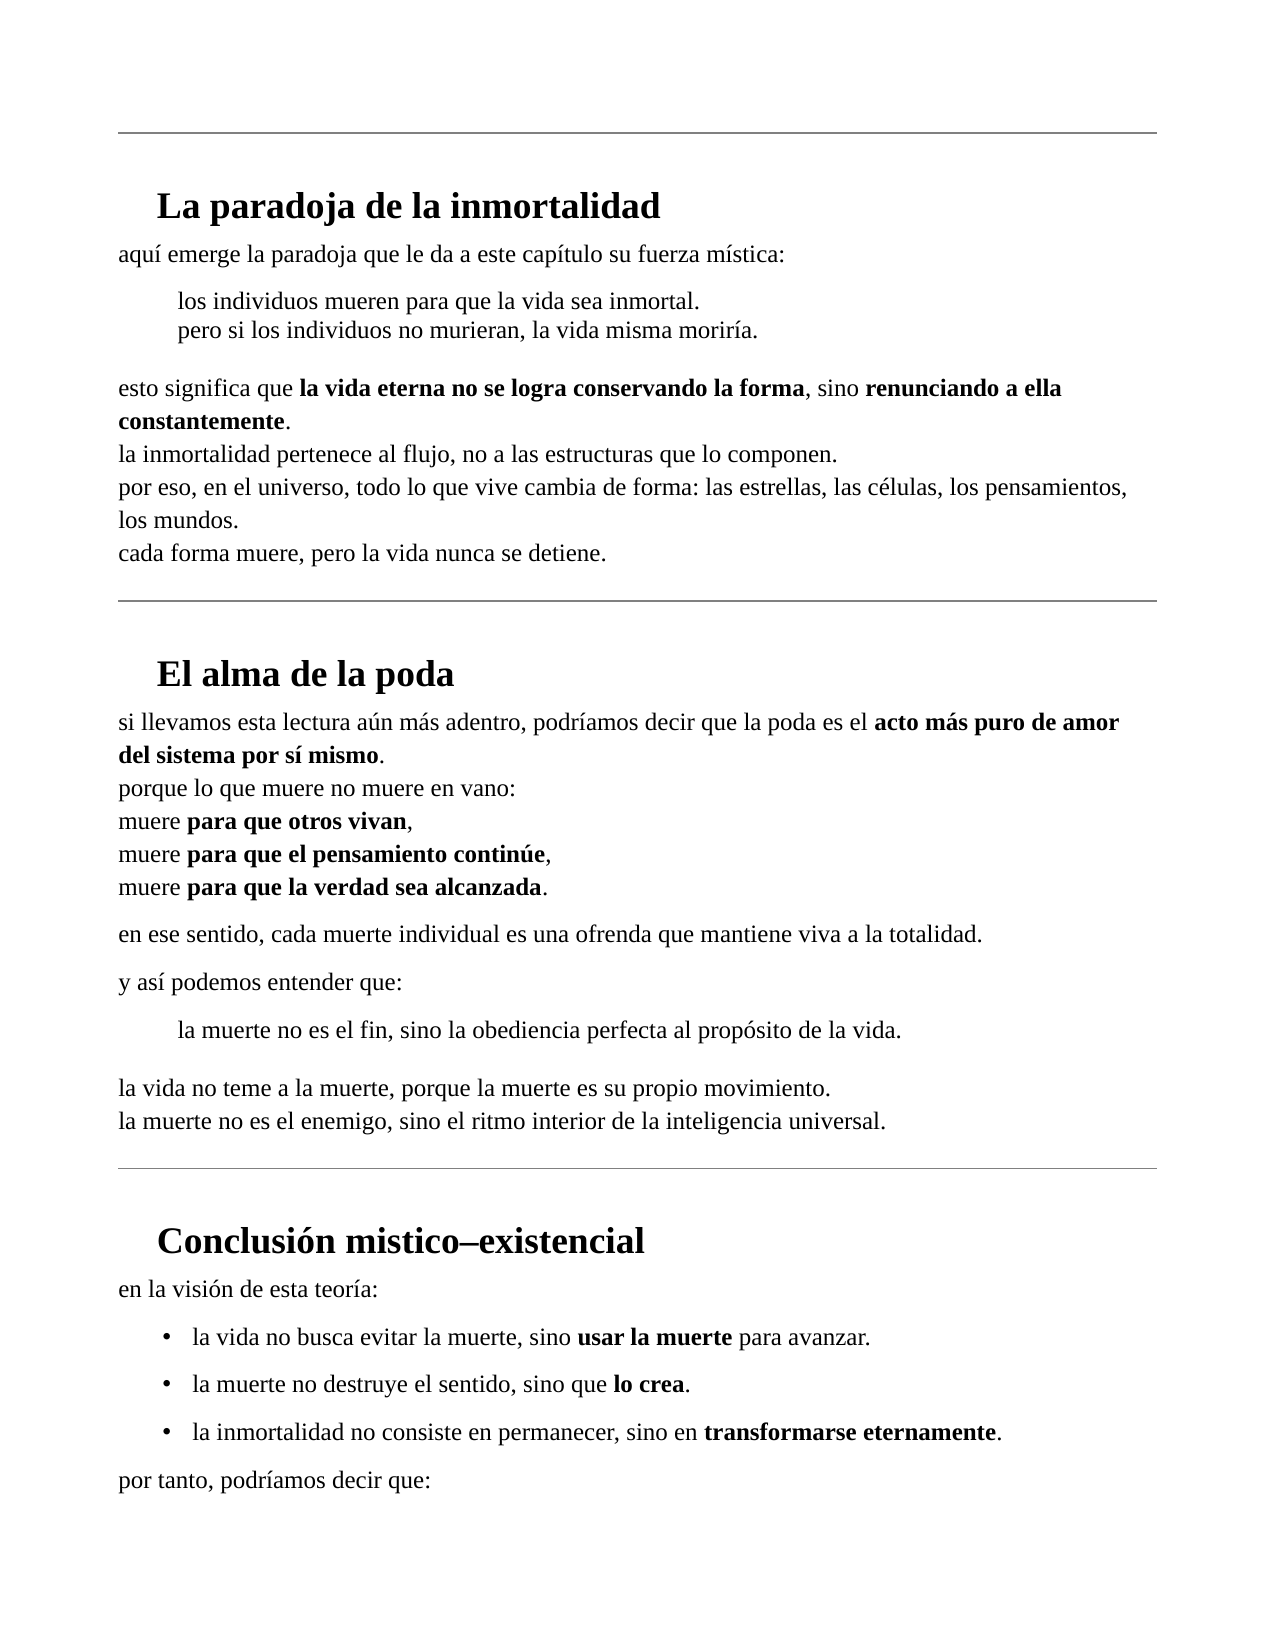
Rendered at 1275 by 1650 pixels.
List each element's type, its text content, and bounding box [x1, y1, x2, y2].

list la inmortalidad no consiste en permanecer, sino en transformarse eternamente. [162, 1417, 1157, 1446]
subtitle 🔹 El alma de la poda [118, 651, 1157, 694]
text en la visión de esta teoría: [118, 1274, 1157, 1303]
text la muerte no es el fin, sino la obediencia perfecta al propósito de la vida. [177, 1015, 1098, 1043]
list la muerte no destruye el sentido, sino que lo crea. [162, 1369, 1157, 1398]
subtitle 🔹 La paradoja de la inmortalidad [118, 183, 1157, 226]
text los individuos mueren para que la vida sea inmortal. pero si los individuos no murieran, la vida misma moriría. [177, 286, 1098, 344]
text y así podemos entender que: [118, 967, 1157, 996]
text aquí emerge la paradoja que le da a este capítulo su fuerza mística: [118, 239, 1157, 268]
subtitle 🔹 Conclusión mistico–existencial [118, 1219, 1157, 1262]
text la vida no teme a la muerte, porque la muerte es su propio movimiento. la muerte no es el enemigo, sino el ritmo interior de la inteligencia universal. [118, 1073, 1157, 1135]
text esto significa que la vida eterna no se logra conservando la forma, sino renunciando a ella constantemente. la inmortalidad pertenece al flujo, no a las estructuras que lo componen. por eso, en el universo, todo lo que vive cambia de forma: las estrellas, las células, los pensamientos, los mundos. cada forma muere, pero la vida nunca se detiene. [118, 373, 1157, 567]
text por tanto, podríamos decir que: [118, 1465, 1157, 1493]
list la vida no busca evitar la muerte, sino usar la muerte para avanzar. [162, 1322, 1157, 1351]
text si llevamos esta lectura aún más adentro, podríamos decir que la poda es el acto más puro de amor del sistema por sí mismo. porque lo que muere no muere en vano: muere para que otros vivan, muere para que el pensamiento continúe, muere para que la verdad sea alcanzada. [118, 707, 1157, 901]
text en ese sentido, cada muerte individual es una ofrenda que mantiene viva a la totalidad. [118, 919, 1157, 948]
